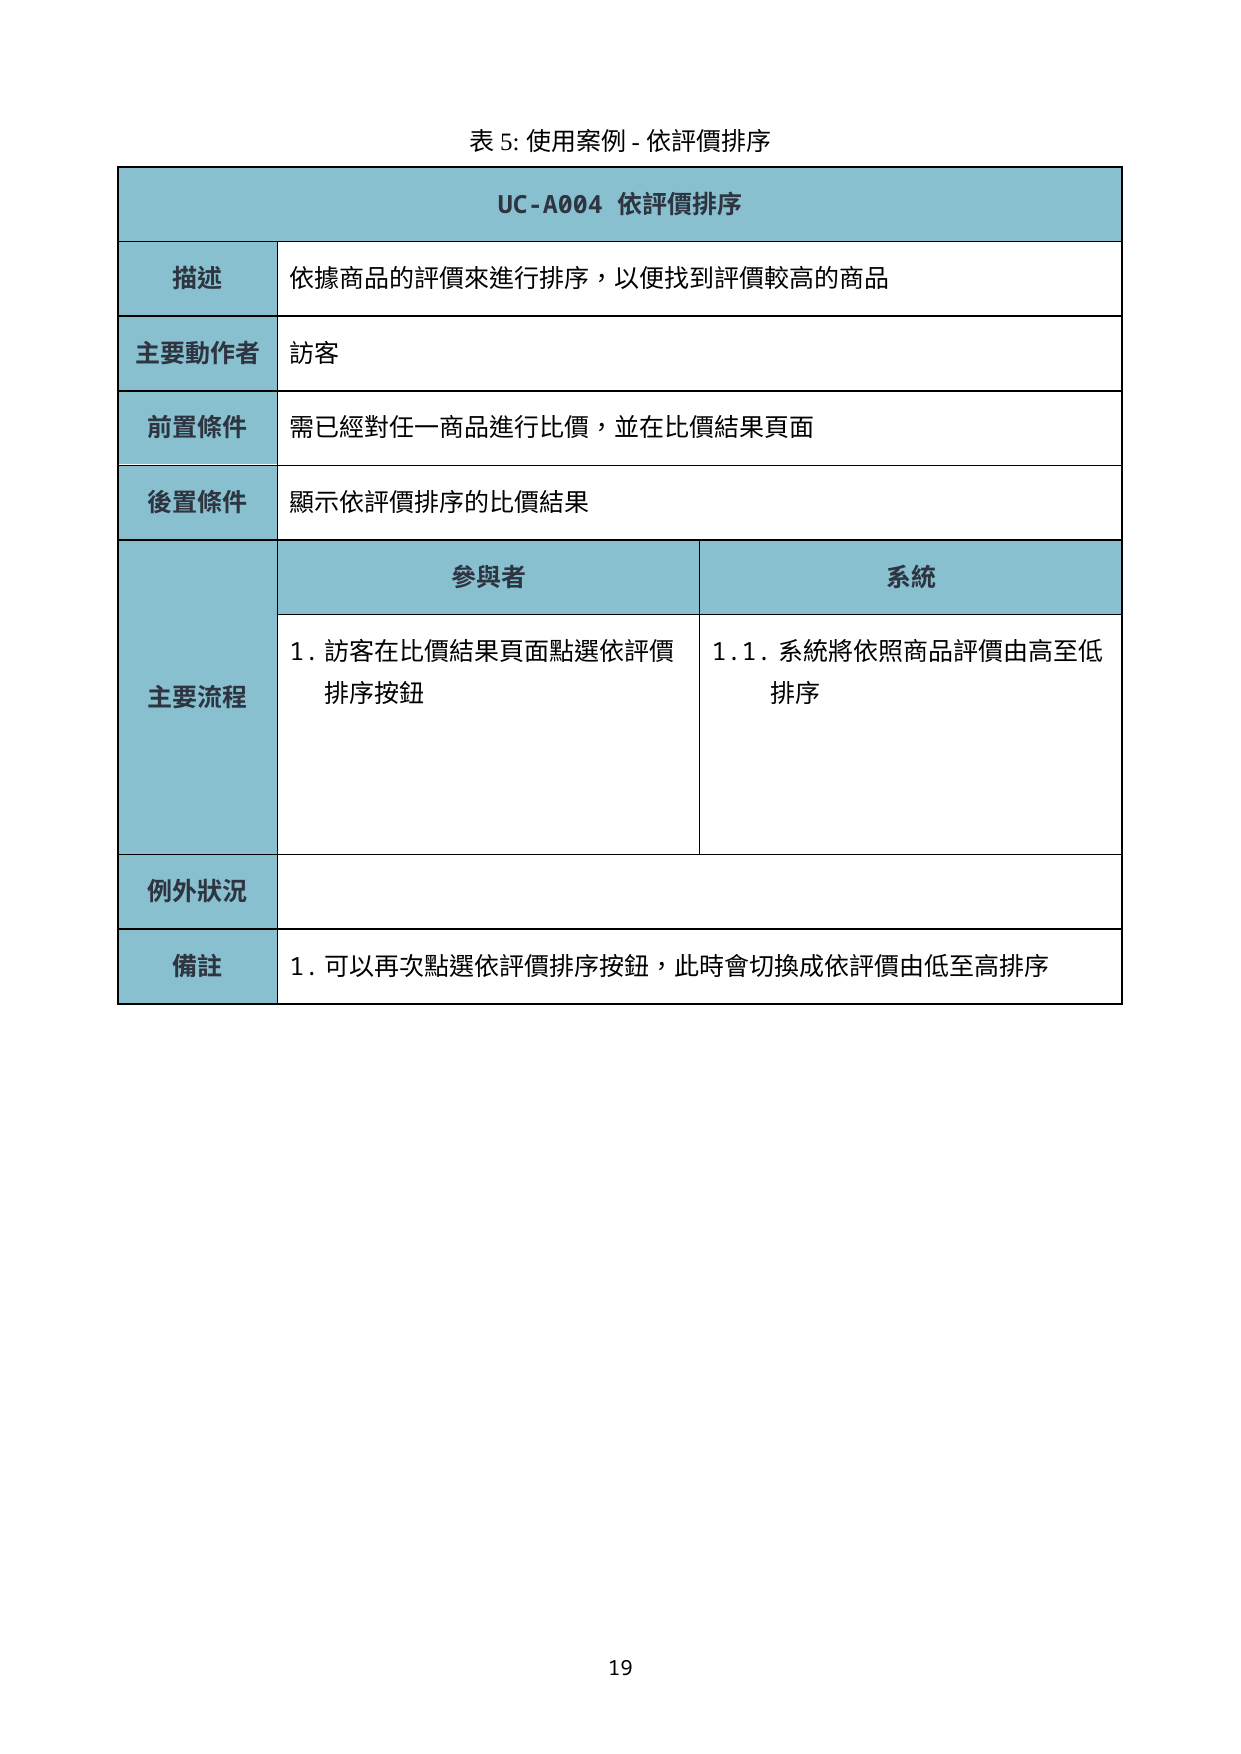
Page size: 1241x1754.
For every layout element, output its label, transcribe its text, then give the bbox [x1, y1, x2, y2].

table_cell 主要動作者 [119, 317, 277, 390]
table_cell 顯示依評價排序的比價結果 [278, 466, 1121, 539]
table_cell 系統 [700, 541, 1121, 614]
table_header UC-A004 依評價排序 [119, 168, 1121, 241]
table_cell 例外狀況 [119, 855, 277, 928]
table_cell 需已經對任一商品進行比價，並在比價結果頁面 [278, 392, 1121, 464]
table_cell 參與者 [278, 541, 699, 614]
table_cell 主要流程 [119, 541, 277, 854]
table_cell 訪客 [278, 317, 1121, 390]
table_cell 備註 [119, 930, 277, 1003]
table_cell 系統將依照商品評價由高至低排序 [700, 615, 1121, 854]
table_cell 依據商品的評價來進行排序，以便找到評價較高的商品 [278, 242, 1121, 315]
table_cell [278, 855, 1121, 928]
table_cell 可以再次點選依評價排序按鈕，此時會切換成依評價由低至高排序 [278, 930, 1121, 1003]
table_cell 描述 [119, 242, 277, 315]
text 表 5: 使用案例 - 依評價排序 [118, 121, 1122, 158]
table_cell 訪客在比價結果頁面點選依評價排序按鈕 [278, 615, 699, 854]
table_cell 前置條件 [119, 392, 277, 464]
table_cell 後置條件 [119, 466, 277, 539]
